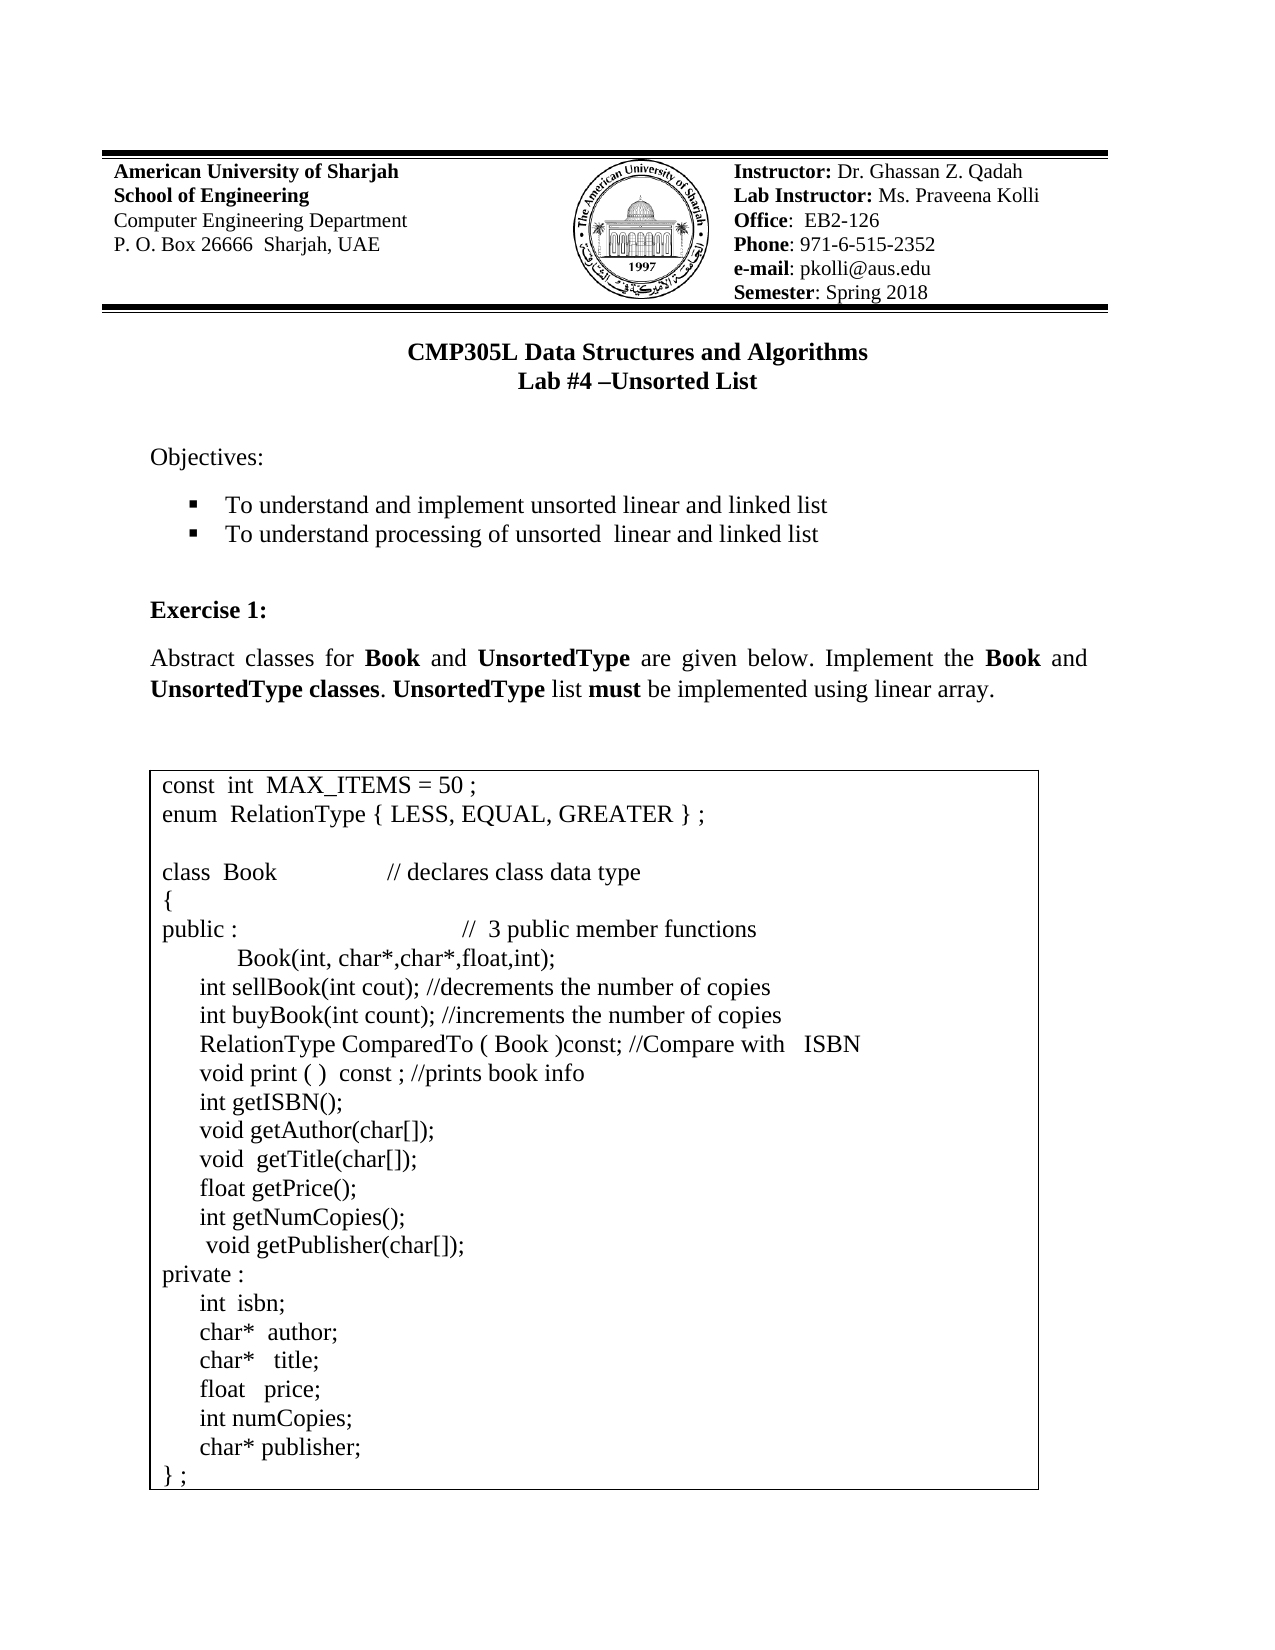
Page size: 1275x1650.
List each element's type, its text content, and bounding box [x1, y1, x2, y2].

text CMP305L Data Structures and Algorithms [150, 337, 1125, 366]
list To understand processing of unsorted linear and linked list [187, 519, 1087, 548]
text Abstract classes for Book and UnsortedType are given below. Implement the Book and UnsortedType classes. UnsortedType list must be implemented using linear array. [150, 643, 1087, 703]
table_header Instructor: Dr. Ghassan Z. Qadah Lab Instructor: Ms. Praveena Kolli Office: EB2-126 Phone: 971-6-515-2352 e-mail: pkolli@aus.edu Semester: Spring 2018 [722, 159, 1108, 304]
text Exercise 1: [150, 595, 1087, 624]
table_header American University of Sharjah School of Engineering Computer Engineering Department P. O. Box 26666 Sharjah, UAE [102, 159, 560, 304]
table_header const int MAX_ITEMS = 50 ; enum RelationType { LESS, EQUAL, GREATER } ; class Book // declares class data type { public : // 3 public member functions Book(int, char*,char*,float,int); int sellBook(int cout); //decrements the number of copies int buyBook(int count); //increments the number of copies RelationType ComparedTo ( Book )const; //Compare with ISBN void print ( ) const ; //prints book info int getISBN(); void getAuthor(char[]); void getTitle(char[]); float getPrice(); int getNumCopies(); void getPublisher(char[]); private : int isbn; char* author; char* title; float price; int numCopies; char* publisher; } ; [151, 771, 1038, 1489]
text Lab #4 –Unsorted List [150, 366, 1125, 395]
text Objectives: [150, 442, 1087, 471]
picture [573, 159, 709, 299]
table_header [560, 159, 722, 304]
list To understand and implement unsorted linear and linked list [187, 490, 1087, 519]
